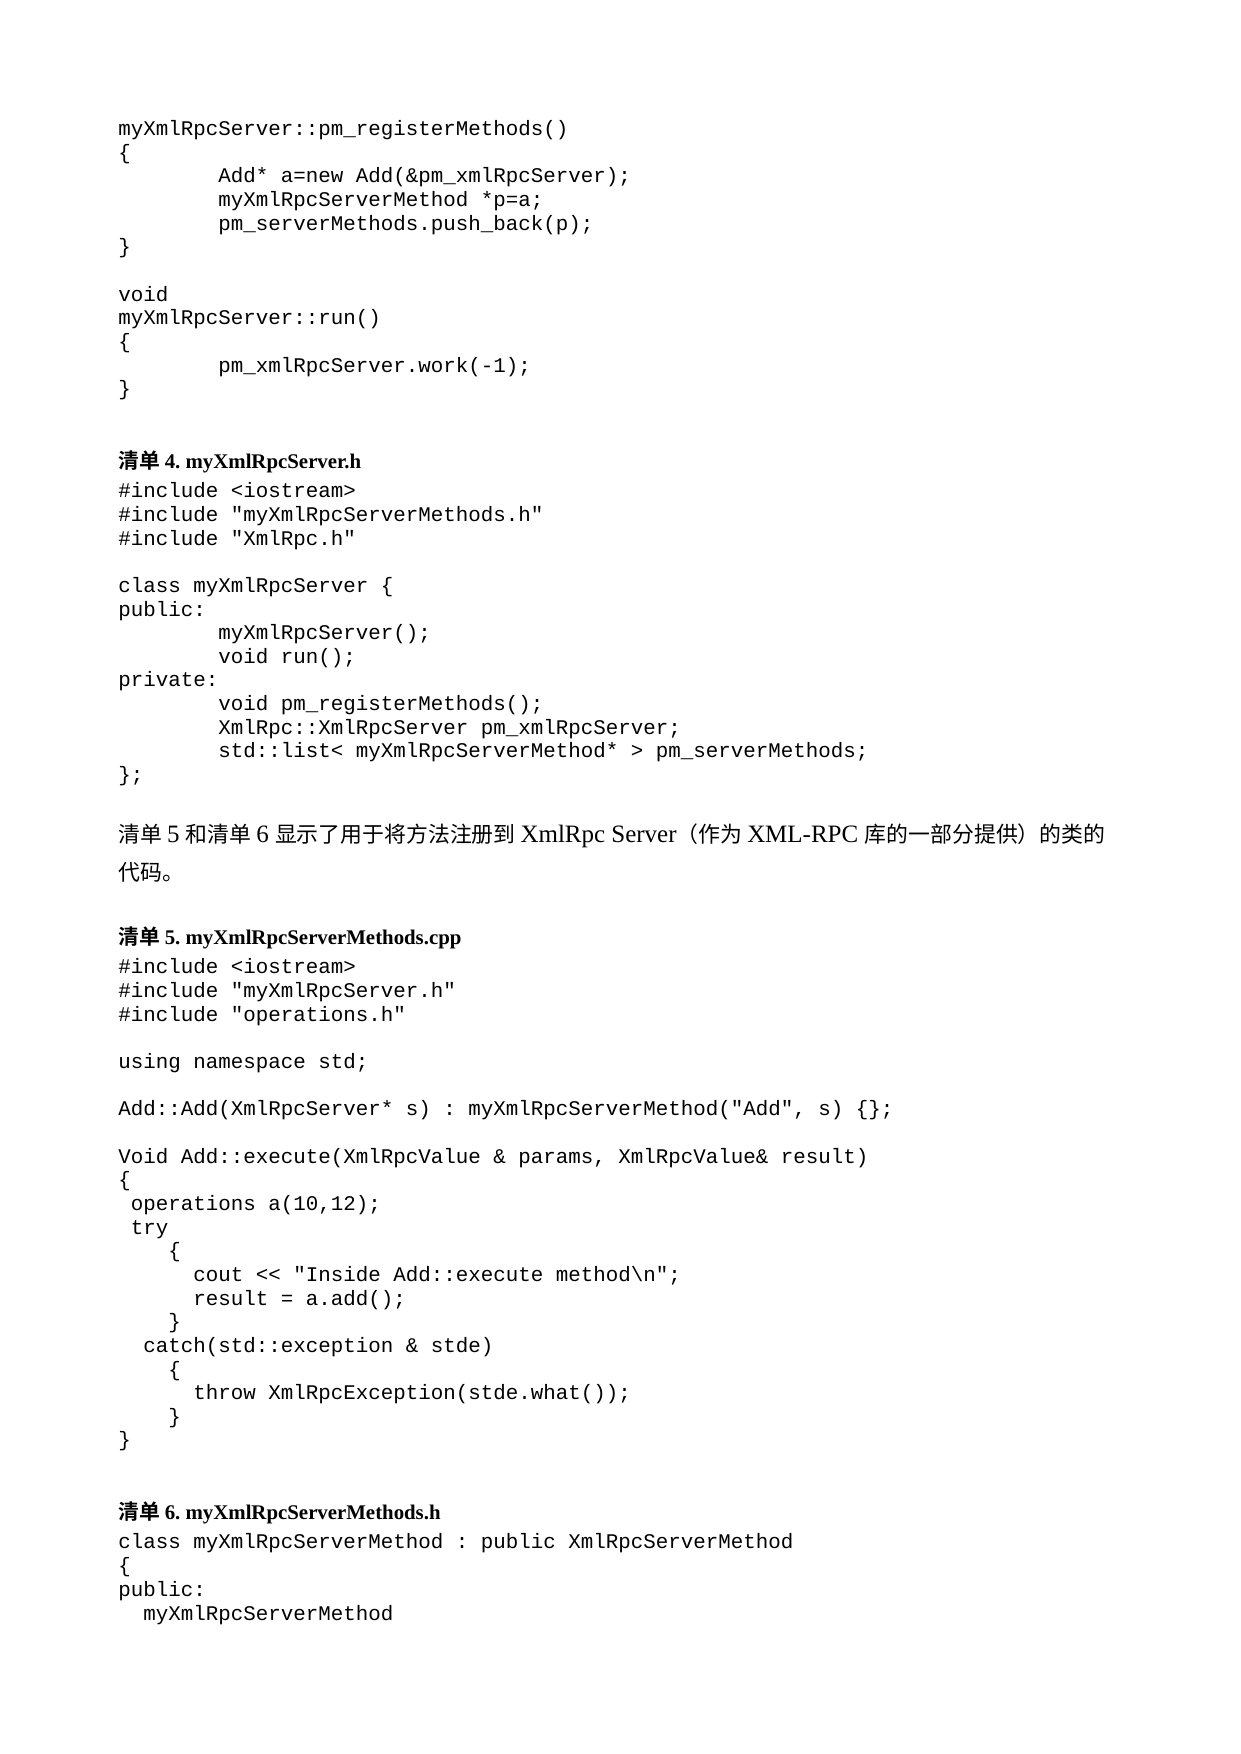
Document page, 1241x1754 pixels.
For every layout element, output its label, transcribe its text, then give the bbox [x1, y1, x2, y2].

text { [118, 1555, 1122, 1579]
text myXmlRpcServerMethod [118, 1602, 1122, 1626]
text operations a(10,12); [118, 1193, 1122, 1217]
text } [118, 1429, 1122, 1453]
text myXmlRpcServerMethod *p=a; [118, 189, 1122, 213]
text { [118, 331, 1122, 354]
text throw XmlRpcException(stde.what()); [118, 1382, 1122, 1406]
text myXmlRpcServer(); [118, 622, 1122, 646]
text { [118, 1169, 1122, 1193]
text pm_xmlRpcServer.work(-1); [118, 354, 1122, 378]
text } [118, 378, 1122, 402]
text void pm_registerMethods(); [118, 693, 1122, 717]
text } [118, 1406, 1122, 1429]
text using namespace std; [118, 1051, 1122, 1075]
text { [118, 1358, 1122, 1382]
text myXmlRpcServer::pm_registerMethods() [118, 118, 1122, 142]
text 清单 5 和清单 6 显示了用于将方法注册到 XmlRpc Server（作为 XML-RPC 库的一部分提供）的类的代码。 [118, 817, 1122, 887]
text #include <iostream> [118, 480, 1122, 504]
subtitle 清单 5. myXmlRpcServerMethods.cpp [118, 920, 1122, 950]
text }; [118, 764, 1122, 788]
text Void Add::execute(XmlRpcValue & params, XmlRpcValue& result) [118, 1146, 1122, 1169]
text myXmlRpcServer::run() [118, 307, 1122, 331]
text try [118, 1217, 1122, 1240]
text void [118, 284, 1122, 307]
text public: [118, 1579, 1122, 1602]
text Add::Add(XmlRpcServer* s) : myXmlRpcServerMethod("Add", s) {}; [118, 1098, 1122, 1122]
text Add* a=new Add(&pm_xmlRpcServer); [118, 165, 1122, 189]
text #include "myXmlRpcServer.h" [118, 980, 1122, 1004]
text #include <iostream> [118, 957, 1122, 980]
text class myXmlRpcServer { [118, 575, 1122, 598]
text #include "operations.h" [118, 1004, 1122, 1027]
text { [118, 142, 1122, 165]
subtitle 清单 4. myXmlRpcServer.h [118, 444, 1122, 474]
text cout << "Inside Add::execute method\n"; [118, 1264, 1122, 1288]
text } [118, 1311, 1122, 1335]
text } [118, 236, 1122, 260]
text class myXmlRpcServerMethod : public XmlRpcServerMethod [118, 1532, 1122, 1555]
text void run(); [118, 646, 1122, 669]
text result = a.add(); [118, 1288, 1122, 1311]
text { [118, 1240, 1122, 1264]
subtitle 清单 6. myXmlRpcServerMethods.h [118, 1495, 1122, 1525]
text catch(std::exception & stde) [118, 1335, 1122, 1358]
text #include "myXmlRpcServerMethods.h" [118, 504, 1122, 528]
text #include "XmlRpc.h" [118, 528, 1122, 551]
text public: [118, 598, 1122, 622]
text XmlRpc::XmlRpcServer pm_xmlRpcServer; [118, 717, 1122, 740]
text std::list< myXmlRpcServerMethod* > pm_serverMethods; [118, 740, 1122, 764]
text pm_serverMethods.push_back(p); [118, 213, 1122, 236]
text private: [118, 669, 1122, 693]
